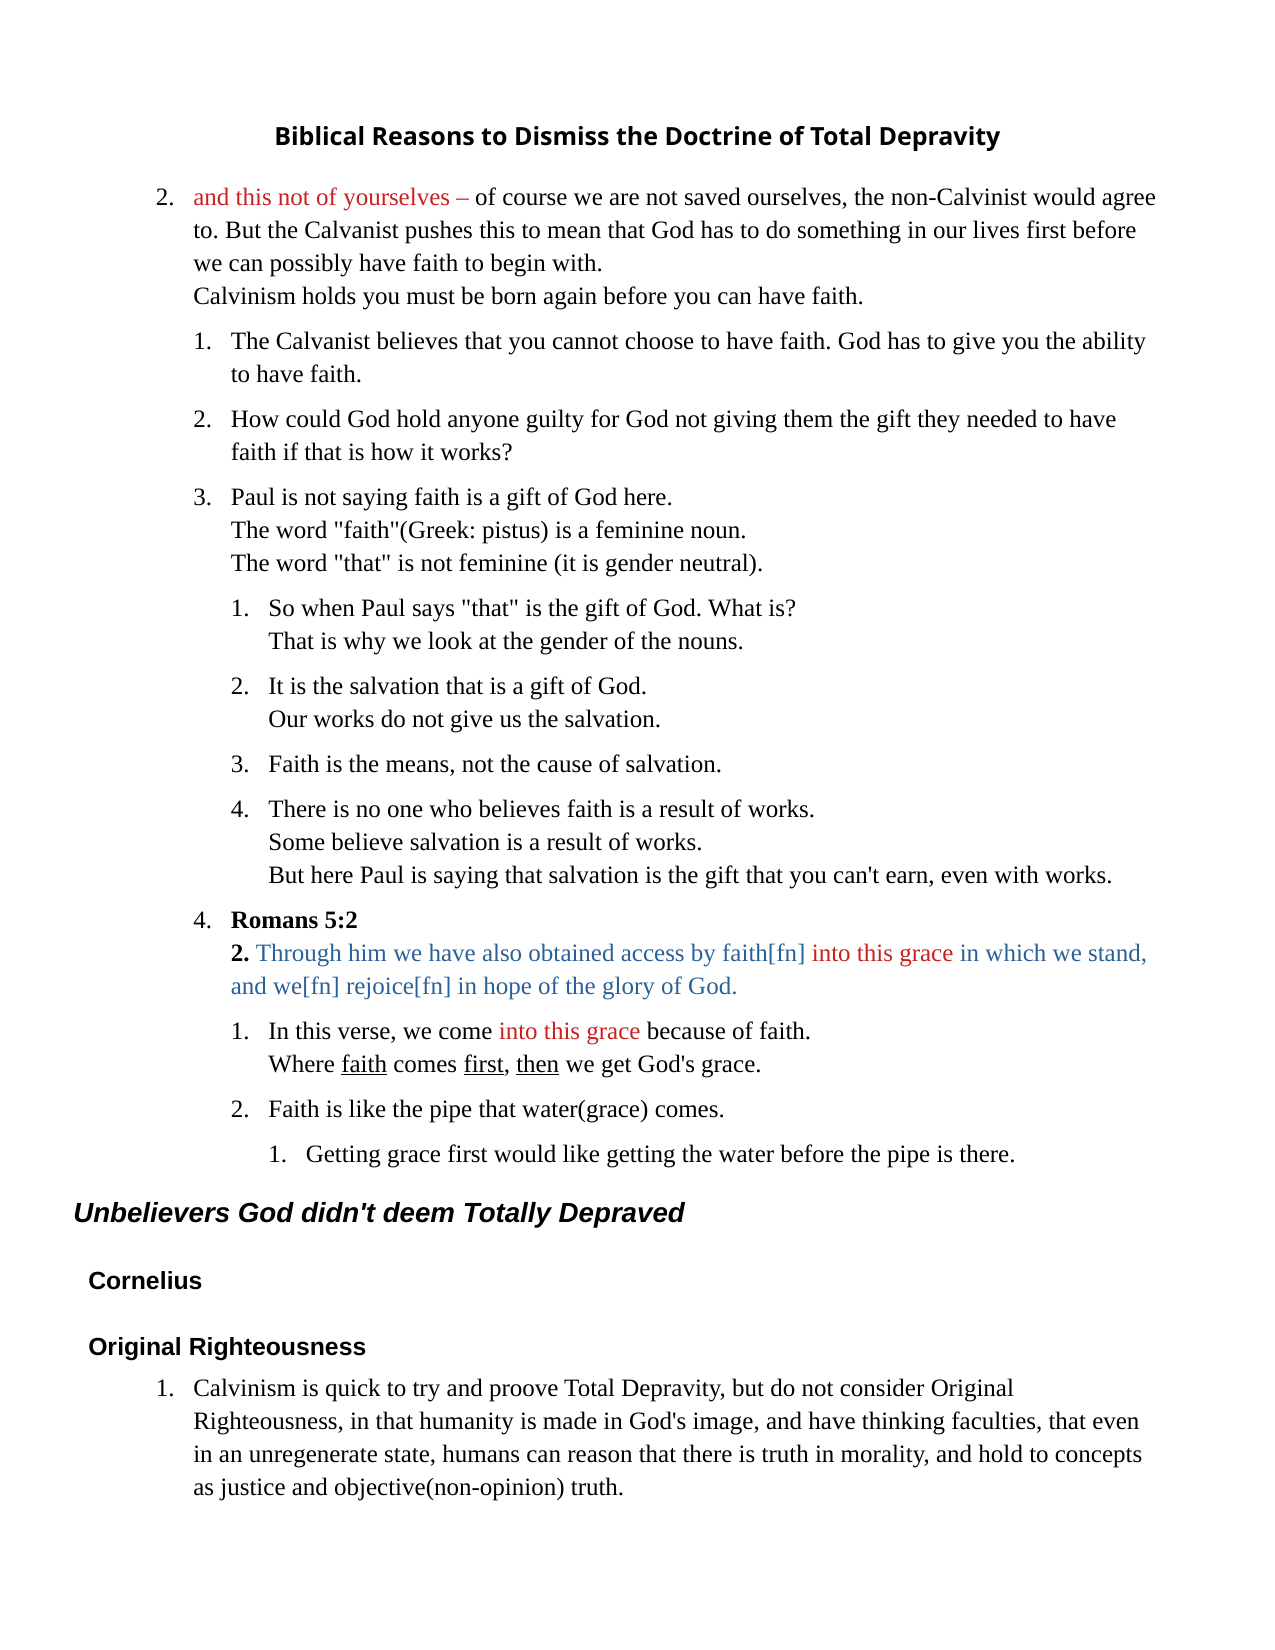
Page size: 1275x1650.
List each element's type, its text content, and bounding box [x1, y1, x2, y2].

list Romans 5:2 2. Through him we have also obtained access by faith[fn] into this grace in which we stand, and we[fn] rejoice[fn] in hope of the glory of God. [193, 905, 1157, 1000]
subtitle Cornelius [88, 1266, 1157, 1294]
list Faith is like the pipe that water(grace) comes. [231, 1094, 1157, 1123]
subtitle Original Righteousness [88, 1332, 1157, 1360]
list In this verse, we come into this grace because of faith. Where faith comes first, then we get God's grace. [231, 1016, 1157, 1078]
list There is no one who believes faith is a result of works. Some believe salvation is a result of works. But here Paul is saying that salvation is the gift that you can't earn, even with works. [231, 794, 1157, 889]
list Calvinism is quick to try and proove Total Depravity, but do not consider Original Righteousness, in that humanity is made in God's image, and have thinking faculties, that even in an unregenerate state, humans can reason that there is truth in morality, and hold to concepts as justice and objective(non-opinion) truth. [156, 1373, 1157, 1501]
subtitle Unbelievers God didn't deem Totally Depraved [73, 1196, 1157, 1228]
list How could God hold anyone guilty for God not giving them the gift they needed to have faith if that is how it works? [193, 404, 1157, 466]
list Faith is the means, not the cause of salvation. [231, 749, 1157, 778]
list So when Paul says "that" is the gift of God. What is? That is why we look at the gender of the nouns. [231, 593, 1157, 654]
list Paul is not saying faith is a gift of God here. The word "faith"(Greek: pistus) is a feminine noun. The word "that" is not feminine (it is gender neutral). [193, 482, 1157, 577]
list Getting grace first would like getting the water before the pipe is there. [268, 1139, 1157, 1168]
list The Calvanist believes that you cannot choose to have faith. God has to give you the ability to have faith. [193, 326, 1157, 387]
list and this not of yourselves – of course we are not saved ourselves, the non-Calvinist would agree to. But the Calvanist pushes this to mean that God has to do something in our lives first before we can possibly have faith to begin with. Calvinism holds you must be born again before you can have faith. [156, 182, 1157, 309]
list It is the salvation that is a gift of God. Our works do not give us the salvation. [231, 671, 1157, 733]
